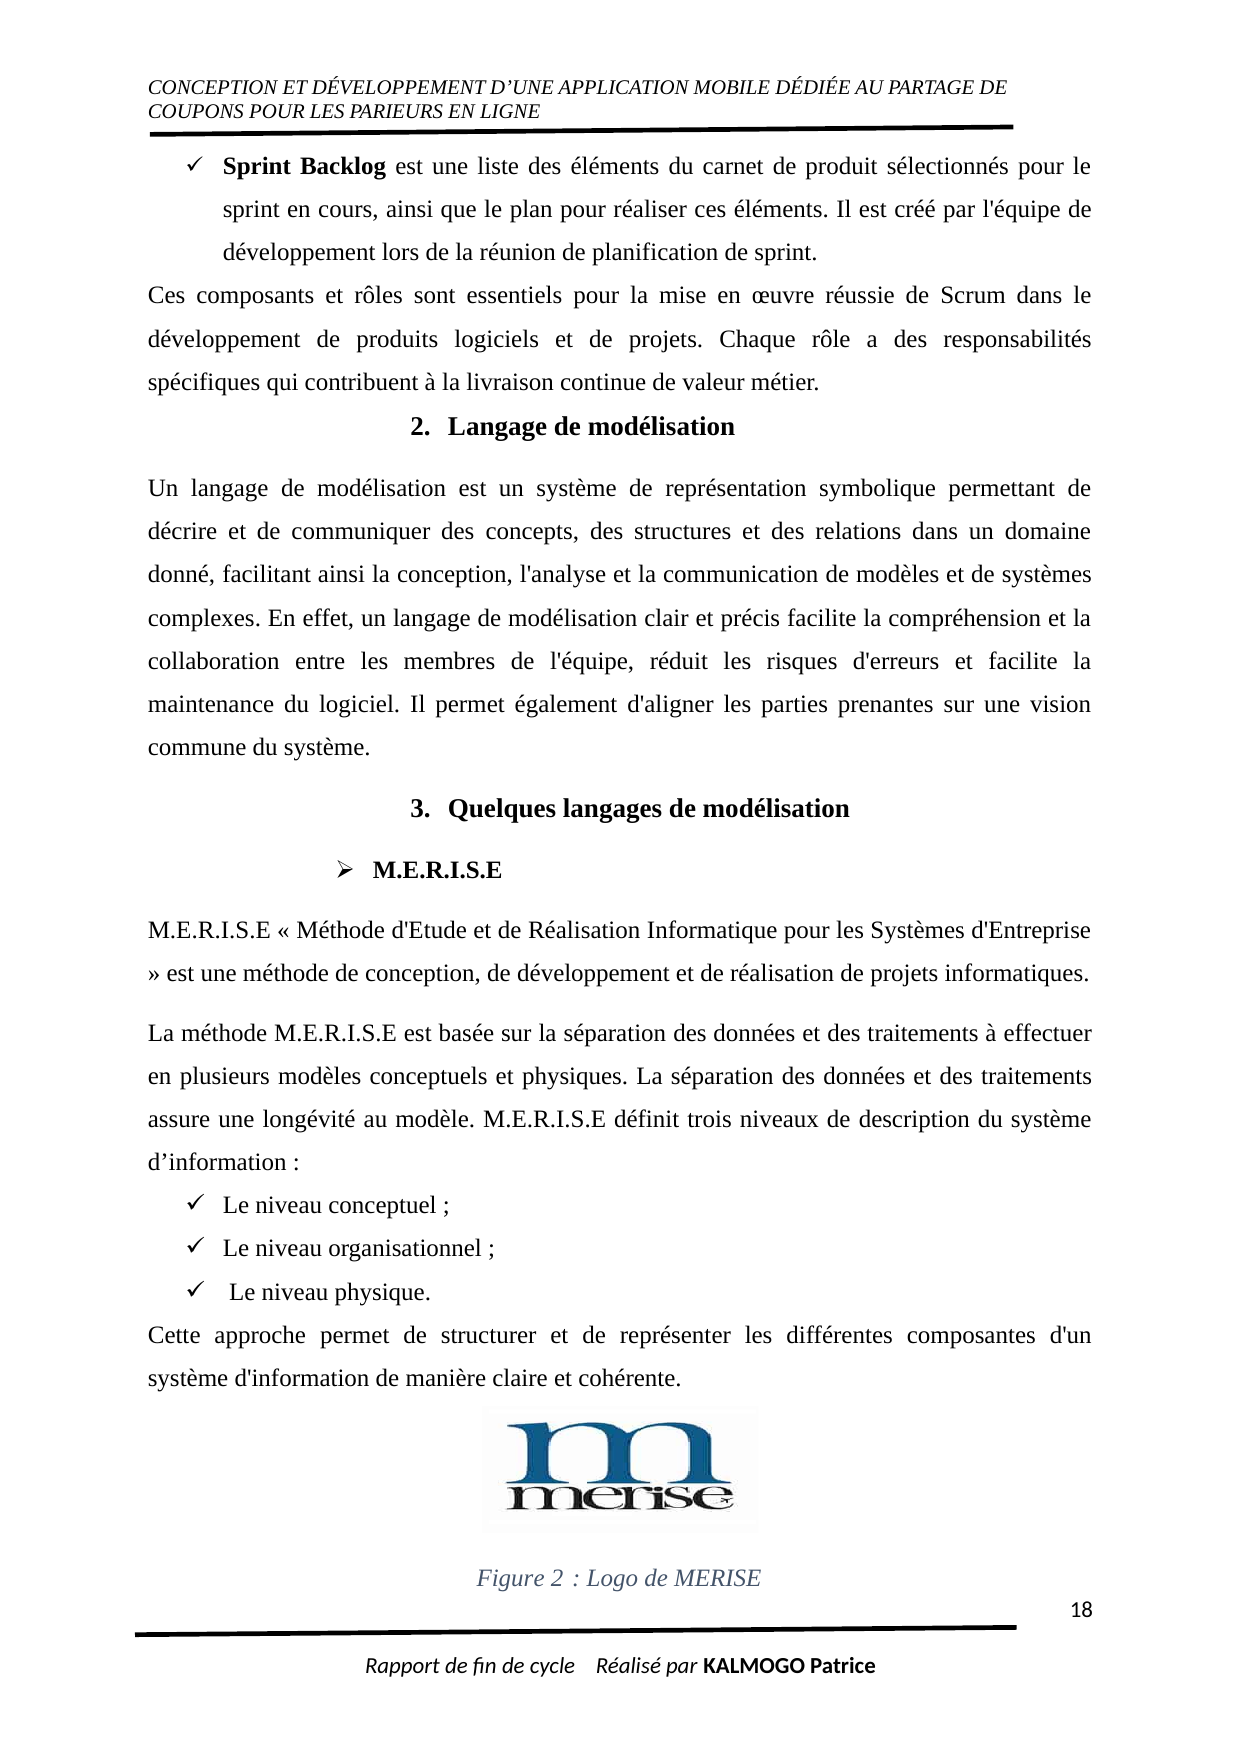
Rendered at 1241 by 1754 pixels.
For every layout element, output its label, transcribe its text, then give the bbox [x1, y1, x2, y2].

list M.E.R.I.S.E [335, 855, 1093, 884]
list Le niveau physique. [185, 1277, 1093, 1305]
list Quelques langages de modélisation [410, 792, 1093, 823]
text Cette approche permet de structurer et de représenter les différentes composantes d'un système d'information de manière claire et cohérente. [148, 1320, 1093, 1392]
list Le niveau organisationnel ; [185, 1233, 1093, 1262]
text M.E.R.I.S.E « Méthode d'Etude et de Réalisation Informatique pour les Systèmes d'Entreprise » est une méthode de conception, de développement et de réalisation de projets informatiques. [148, 915, 1093, 987]
text Un langage de modélisation est un système de représentation symbolique permettant de décrire et de communiquer des concepts, des structures et des relations dans un domaine donné, facilitant ainsi la conception, l'analyse et la communication de modèles et de systèmes complexes. En effet, un langage de modélisation clair et précis facilite la compréhension et la collaboration entre les membres de l'équipe, réduit les risques d'erreurs et facilite la maintenance du logiciel. Il permet également d'aligner les parties prenantes sur une vision commune du système. [148, 473, 1093, 761]
list Sprint Backlog est une liste des éléments du carnet de produit sélectionnés pour le sprint en cours, ainsi que le plan pour réaliser ces éléments. Il est créé par l'équipe de développement lors de la réunion de planification de sprint. [185, 151, 1093, 266]
text Ces composants et rôles sont essentiels pour la mise en œuvre réussie de Scrum dans le développement de produits logiciels et de projets. Chaque rôle a des responsabilités spécifiques qui contribuent à la livraison continue de valeur métier. [148, 281, 1093, 396]
list Le niveau conceptuel ; [185, 1190, 1093, 1219]
list Langage de modélisation [410, 410, 1093, 441]
text Figure 2 : Logo de MERISE [148, 1563, 1093, 1592]
text La méthode M.E.R.I.S.E est basée sur la séparation des données et des traitements à effectuer en plusieurs modèles conceptuels et physiques. La séparation des données et des traitements assure une longévité au modèle. M.E.R.I.S.E définit trois niveaux de description du système d’information : [148, 1018, 1093, 1176]
